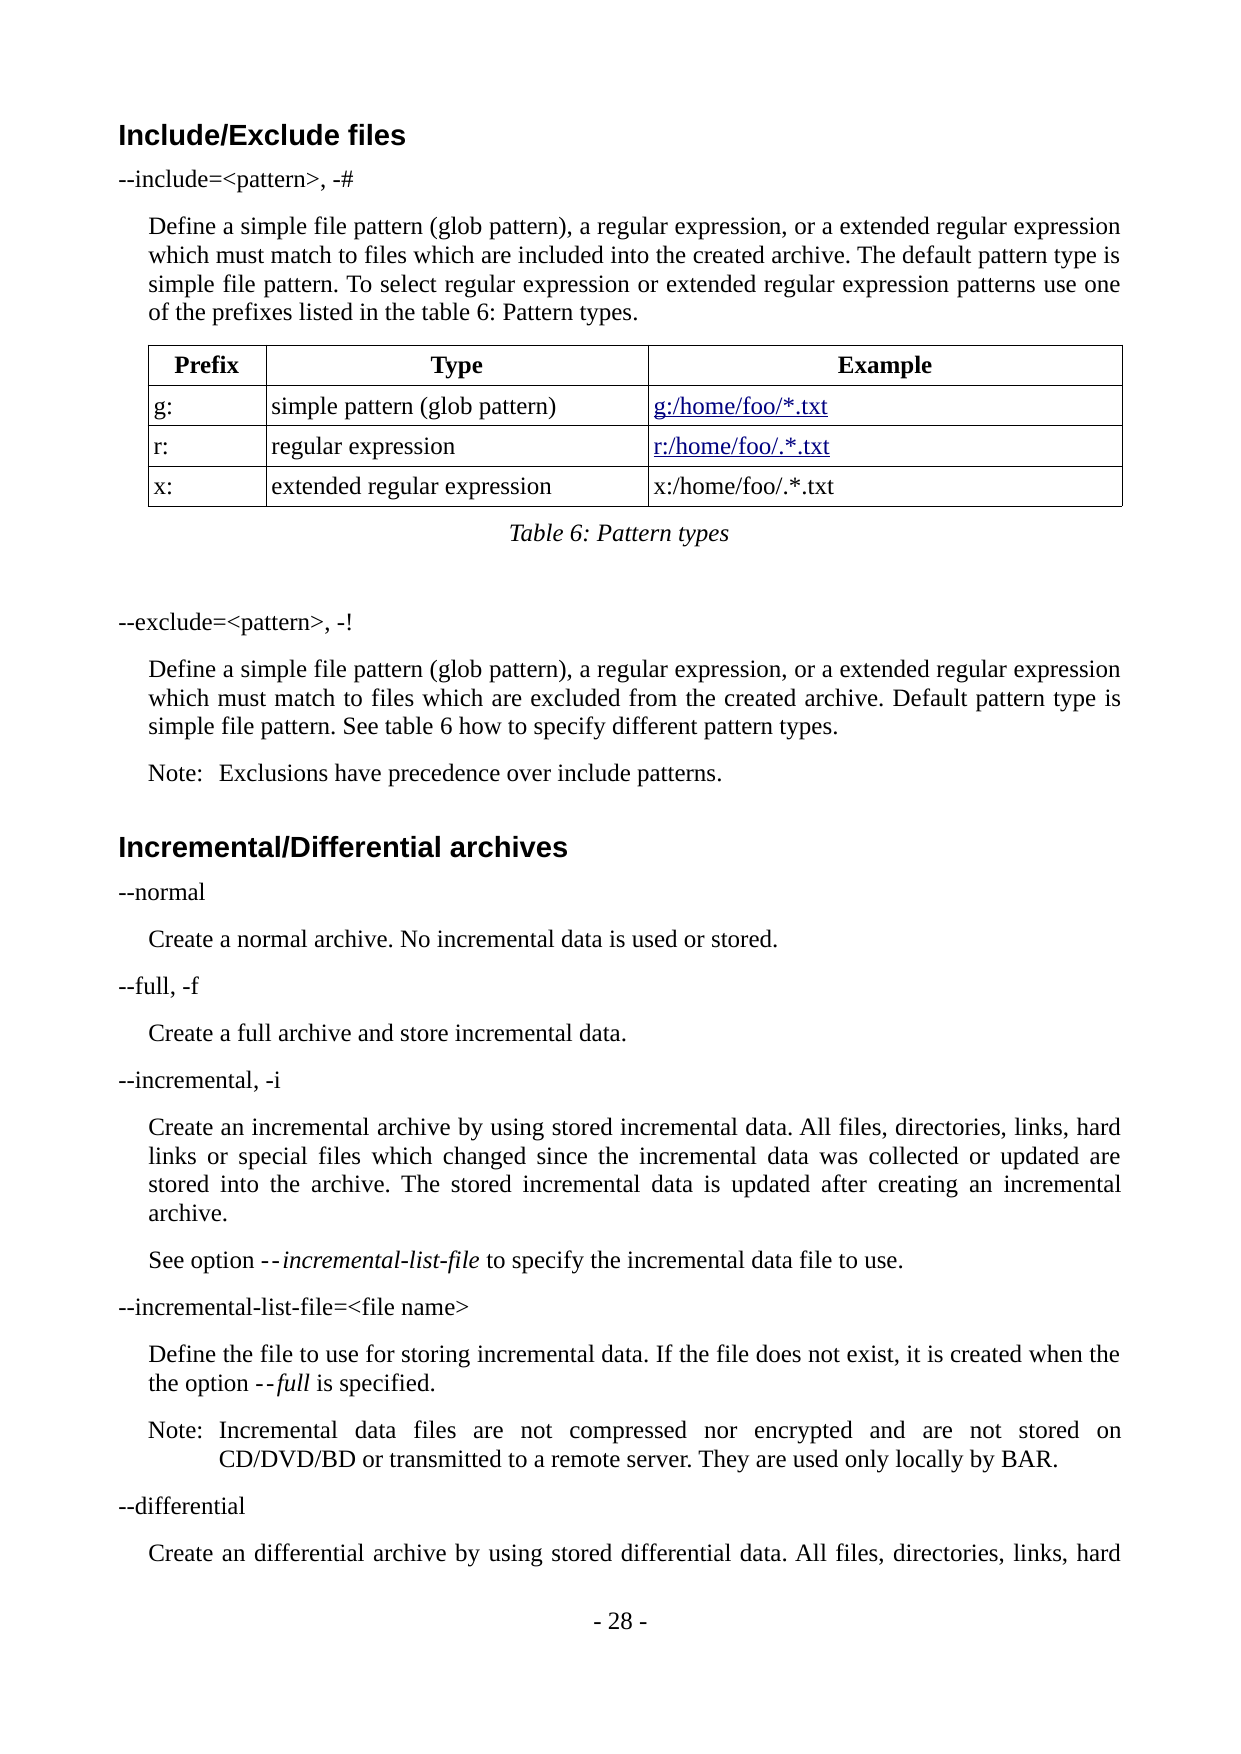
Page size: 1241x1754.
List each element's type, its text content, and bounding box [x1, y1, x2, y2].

text Define the file to use for storing incremental data. If the file does not exist, it is created when the the option ‑‑full is specified. [148, 1339, 1122, 1397]
table_cell extended regular expression [267, 467, 648, 506]
title --incremental, -i [118, 1065, 1122, 1094]
text Table 6: Pattern types [118, 518, 1122, 547]
subtitle Include/Exclude files [118, 118, 1122, 152]
title --exclude=<pattern>, -! [118, 607, 1122, 636]
title --full, -f [118, 971, 1122, 999]
title --normal [118, 877, 1122, 905]
text Note: Exclusions have precedence over include patterns. [148, 758, 1122, 787]
table_header Prefix [149, 346, 266, 385]
table_cell regular expression [267, 426, 648, 466]
table_cell r:/home/foo/.*.txt [649, 426, 1122, 466]
text Create an differential archive by using stored differential data. All files, directories, links, hard [148, 1538, 1122, 1567]
text Define a simple file pattern (glob pattern), a regular expression, or a extended regular expression which must match to files which are included into the created archive. The default pattern type is simple file pattern. To select regular expression or extended regular expression patterns use one of the prefixes listed in the table 6: Pattern types. [148, 211, 1122, 326]
table_header Example [649, 346, 1122, 385]
text Create a normal archive. No incremental data is used or stored. [148, 924, 1122, 952]
title --include=<pattern>, -# [118, 164, 1122, 193]
table_cell simple pattern (glob pattern) [267, 386, 648, 425]
text Note: Incremental data files are not compressed nor encrypted and are not stored on CD/DVD/BD or transmitted to a remote server. They are used only locally by BAR. [148, 1415, 1122, 1473]
title --incremental-list-file=<file name> [118, 1292, 1122, 1321]
title --differential [118, 1491, 1122, 1520]
text See option ‑‑incremental-list-file to specify the incremental data file to use. [148, 1245, 1122, 1274]
table_cell g:/home/foo/*.txt [649, 386, 1122, 425]
table_cell x: [149, 467, 266, 506]
table_header Type [267, 346, 648, 385]
table_cell x:/home/foo/.*.txt [649, 467, 1122, 506]
table_cell r: [149, 426, 266, 466]
subtitle Incremental/Differential archives [118, 831, 1122, 864]
table_cell g: [149, 386, 266, 425]
text Define a simple file pattern (glob pattern), a regular expression, or a extended regular expression which must match to files which are excluded from the created archive. Default pattern type is simple file pattern. See table 6 how to specify different pattern types. [148, 654, 1122, 740]
text Create a full archive and store incremental data. [148, 1018, 1122, 1047]
text Create an incremental archive by using stored incremental data. All files, directories, links, hard links or special files which changed since the incremental data was collected or updated are stored into the archive. The stored incremental data is updated after creating an incremental archive. [148, 1112, 1122, 1227]
